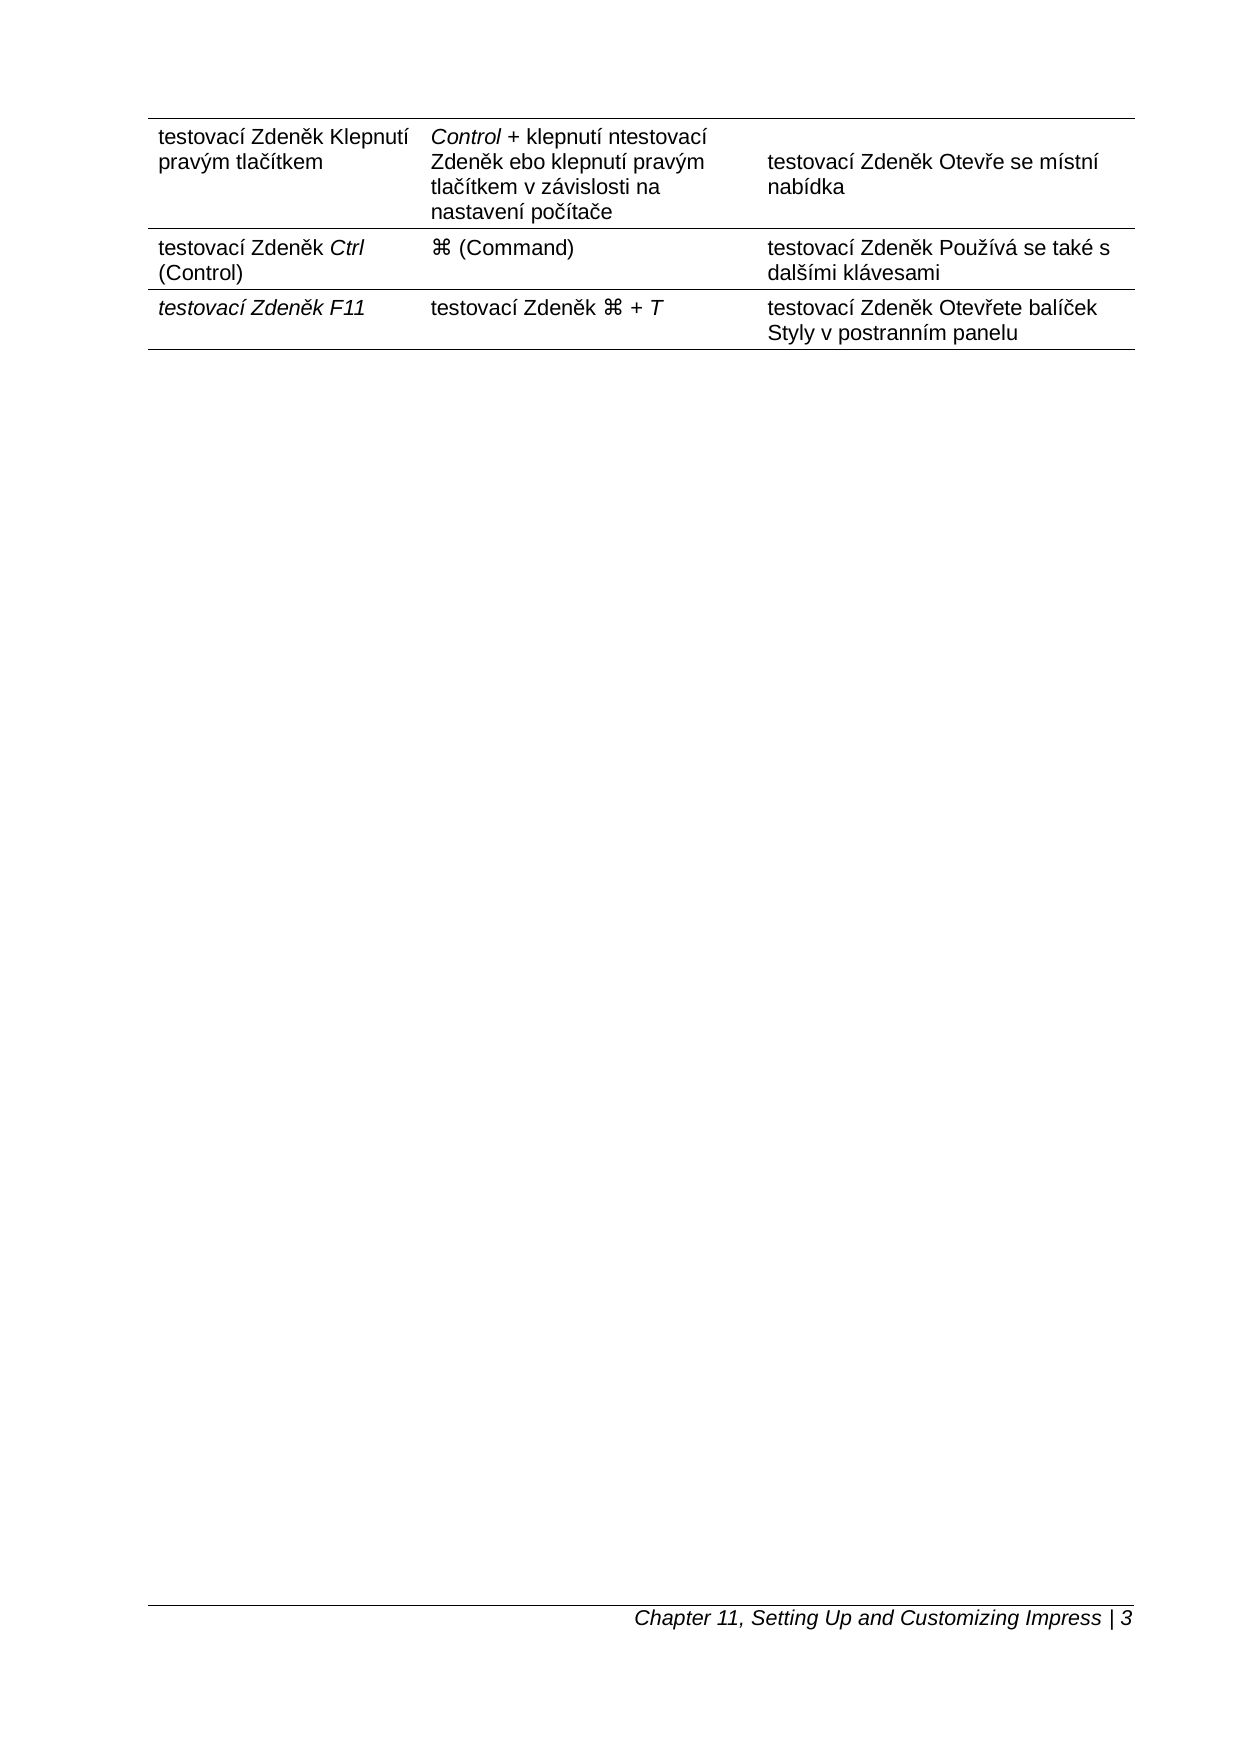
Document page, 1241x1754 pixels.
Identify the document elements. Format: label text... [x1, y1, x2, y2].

table_cell ⌘ (Command) [420, 229, 757, 288]
table_cell testovací Zdeněk F11 [148, 290, 420, 349]
table_cell testovací Zdeněk Otevře se místní nabídka [757, 119, 1135, 228]
table_cell testovací Zdeněk Klepnutí pravým tlačítkem [148, 119, 420, 228]
table_cell testovací Zdeněk Otevřete balíček Styly v postranním panelu [757, 290, 1135, 349]
table_cell testovací Zdeněk ⌘ + T [420, 290, 757, 349]
table_cell Control + klepnutí ntestovací Zdeněk ebo klepnutí pravým tlačítkem v závislosti na nastavení počítače [420, 119, 757, 228]
table_cell testovací Zdeněk Používá se také s dalšími klávesami [757, 229, 1135, 288]
table_cell testovací Zdeněk Ctrl (Control) [148, 229, 420, 288]
